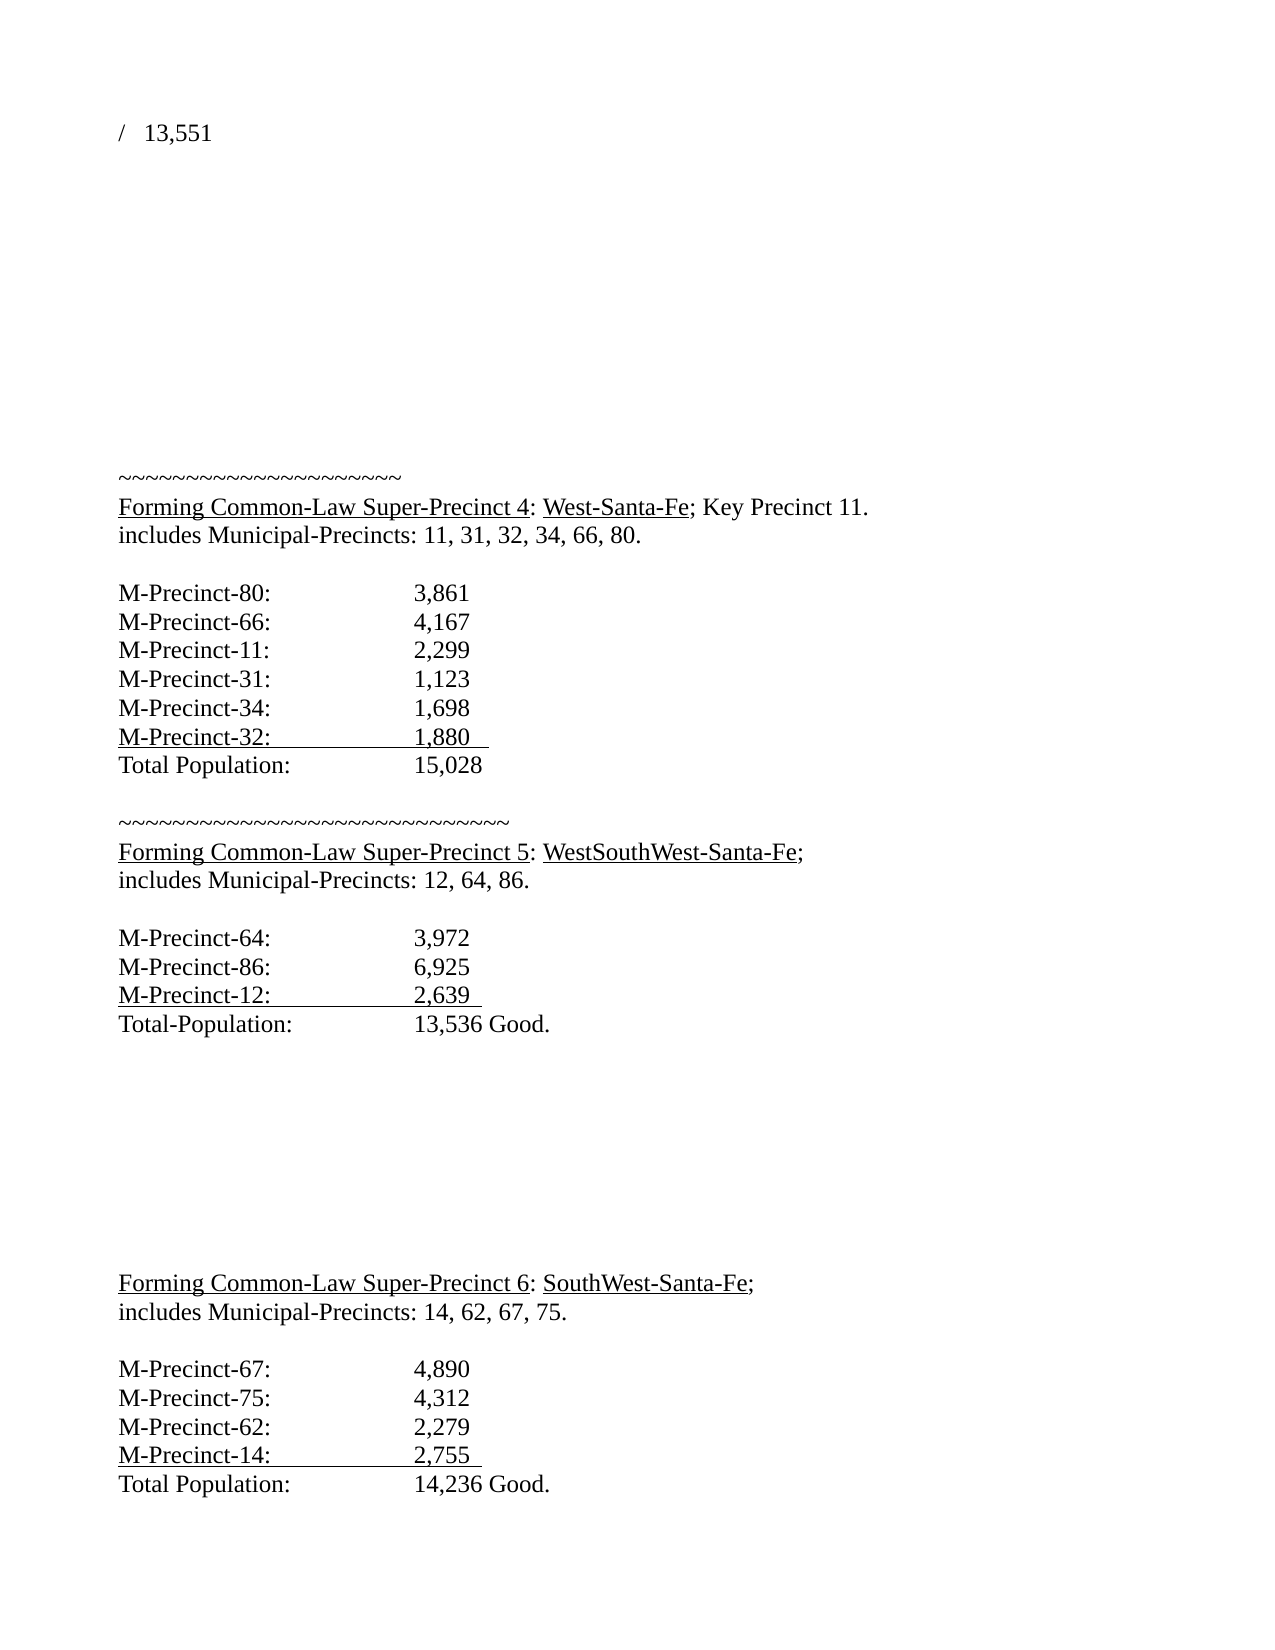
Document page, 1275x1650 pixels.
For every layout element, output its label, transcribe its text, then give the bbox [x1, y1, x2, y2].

text M-Precinct-75: 4,312 [118, 1383, 1157, 1412]
text / 13,551 [118, 118, 1157, 147]
text M-Precinct-62: 2,279 [118, 1412, 1157, 1441]
text M-Precinct-34: 1,698 [118, 693, 1157, 722]
text ~~~~~~~~~~~~~~~~~~~~~ [118, 463, 1157, 492]
text Total-Population: 13,536 Good. [118, 1009, 1157, 1038]
text M-Precinct-14: 2,755 [118, 1441, 1157, 1469]
text M-Precinct-32: 1,880 [118, 722, 1157, 751]
text Forming Common-Law Super-Precinct 5: WestSouthWest-Santa-Fe; includes Municipal-Precincts: 12, 64, 86. [118, 837, 1157, 894]
text Forming Common-Law Super-Precinct 4: West-Santa-Fe; Key Precinct 11. includes Municipal-Precincts: 11, 31, 32, 34, 66, 80. [118, 492, 1157, 549]
text M-Precinct-67: 4,890 [118, 1354, 1157, 1383]
text Total Population: 15,028 [118, 751, 1157, 779]
text Total Population: 14,236 Good. [118, 1469, 1157, 1498]
text M-Precinct-80: 3,861 [118, 578, 1157, 607]
text M-Precinct-12: 2,639 [118, 981, 1157, 1009]
text Forming Common-Law Super-Precinct 6: SouthWest-Santa-Fe; includes Municipal-Precincts: 14, 62, 67, 75. [118, 1268, 1157, 1326]
text M-Precinct-86: 6,925 [118, 952, 1157, 981]
text M-Precinct-11: 2,299 [118, 636, 1157, 664]
text ~~~~~~~~~~~~~~~~~~~~~~~~~~~~~ [118, 808, 1157, 837]
text M-Precinct-64: 3,972 [118, 923, 1157, 952]
text M-Precinct-66: 4,167 [118, 607, 1157, 636]
text M-Precinct-31: 1,123 [118, 664, 1157, 693]
